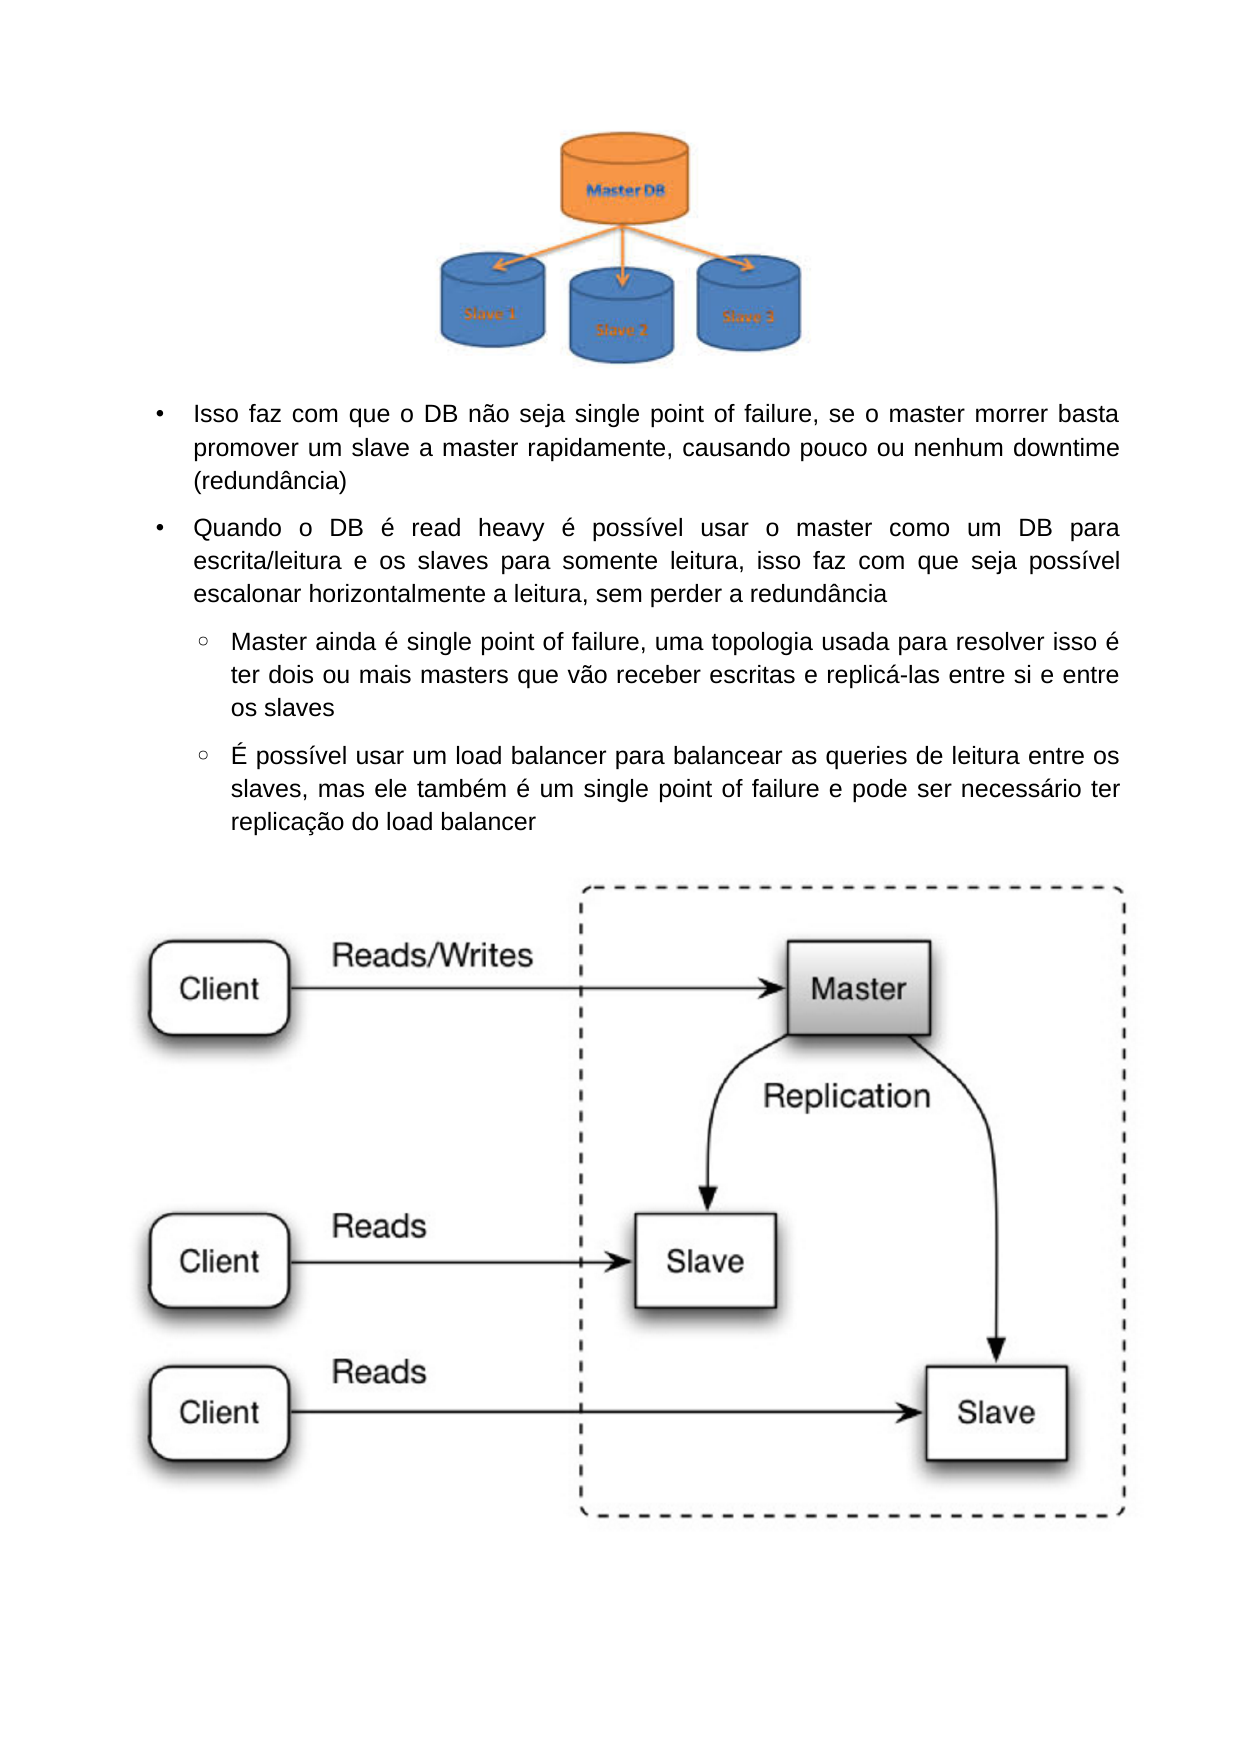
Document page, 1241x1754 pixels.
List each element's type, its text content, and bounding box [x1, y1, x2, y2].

list Master ainda é single point of failure, uma topologia usada para resolver isso é ter dois ou mais masters que vão receber escritas e replicá-las entre si e entre os slaves [193, 627, 1122, 722]
list Quando o DB é read heavy é possível usar o master como um DB para escrita/leitura e os slaves para somente leitura, isso faz com que seja possível escalonar horizontalmente a leitura, sem perder a redundância [156, 513, 1122, 608]
list Isso faz com que o DB não seja single point of failure, se o master morrer basta promover um slave a master rapidamente, causando pouco ou nenhum downtime (redundância) [156, 399, 1122, 494]
list É possível usar um load balancer para balancear as queries de leitura entre os slaves, mas ele também é um single point of failure e pode ser necessário ter replicação do load balancer [193, 741, 1122, 836]
picture [118, 854, 1155, 1553]
picture [385, 118, 855, 381]
